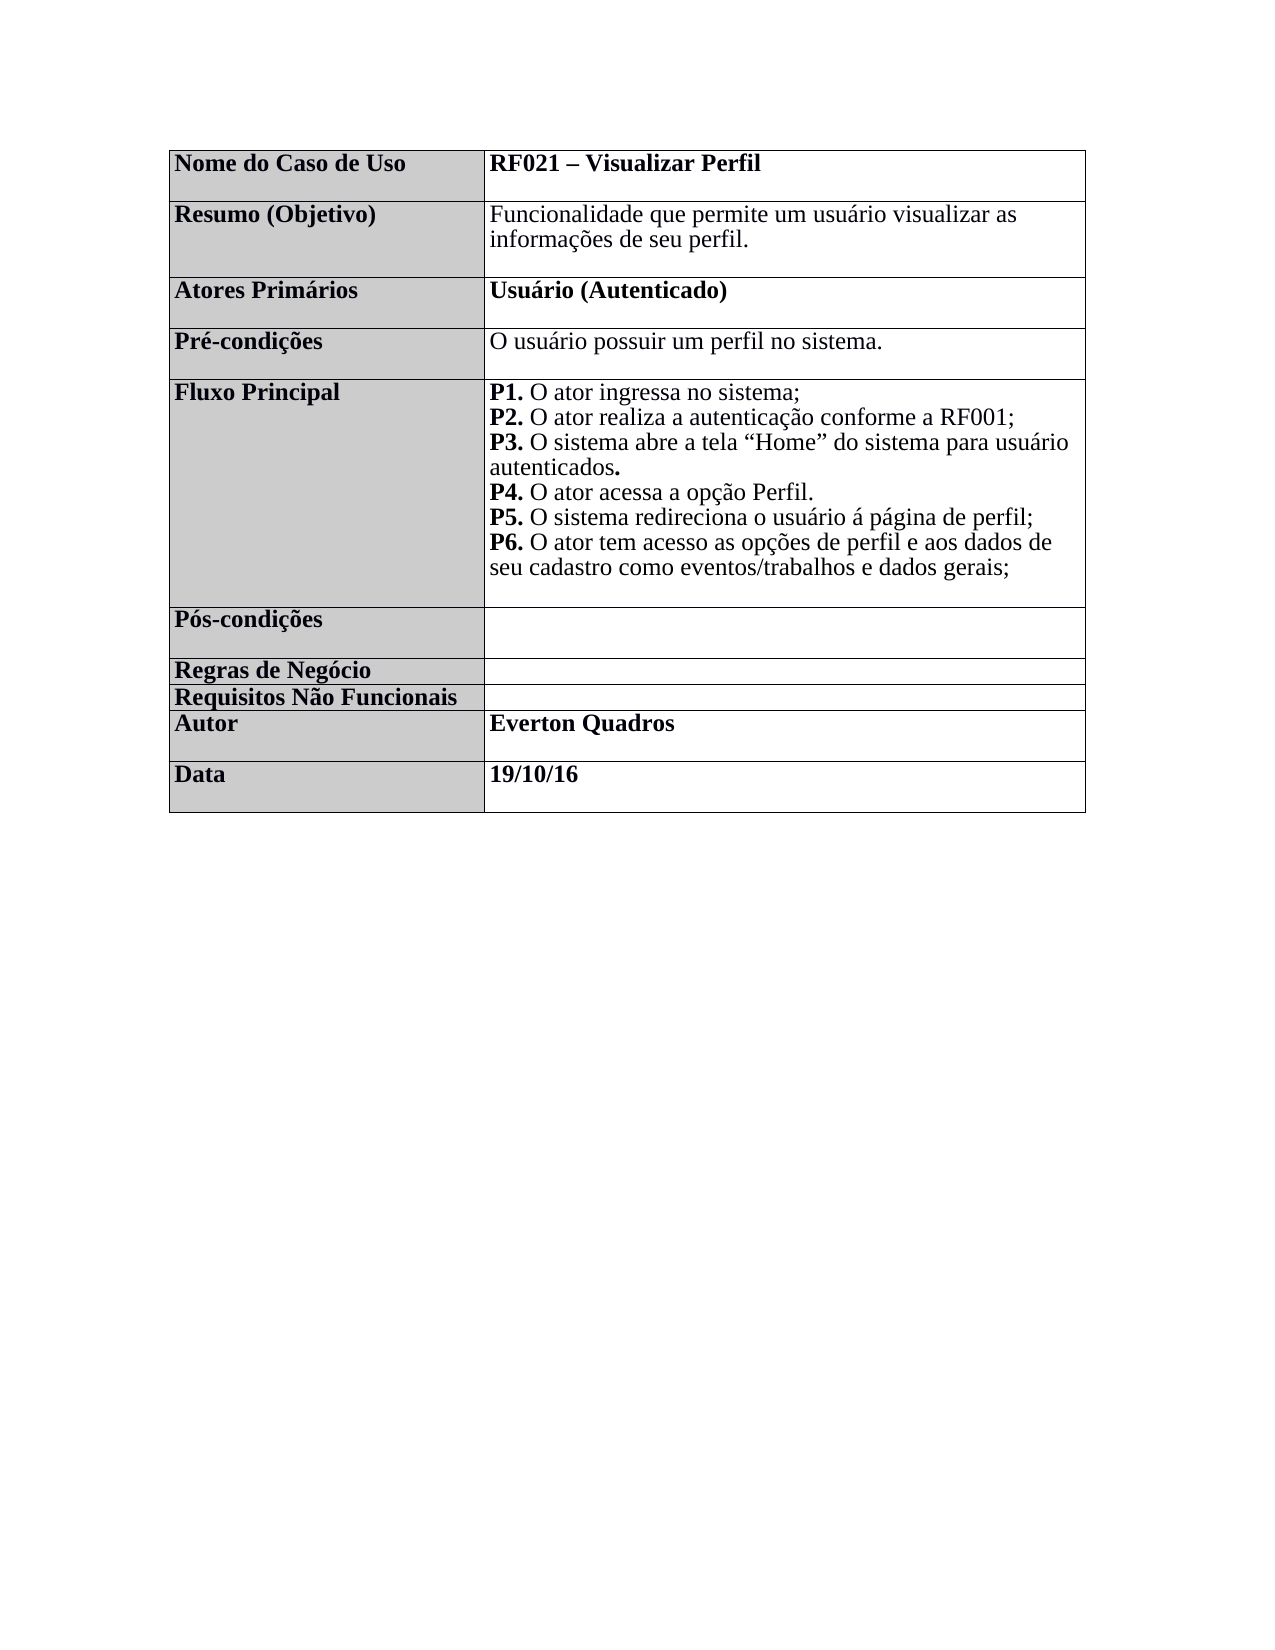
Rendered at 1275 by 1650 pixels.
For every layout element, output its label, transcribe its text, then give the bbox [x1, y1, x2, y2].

table_header Nome do Caso de Uso [170, 151, 484, 201]
table_cell Requisitos Não Funcionais [170, 685, 484, 710]
table_cell Autor [170, 711, 484, 761]
table_cell Data [170, 762, 484, 812]
table_cell O usuário possuir um perfil no sistema. [485, 329, 1085, 379]
table_cell Regras de Negócio [170, 659, 484, 684]
table_cell Pré-condições [170, 329, 484, 379]
table_cell [485, 659, 1085, 684]
table_cell Resumo (Objetivo) [170, 202, 484, 277]
table_header RF021 – Visualizar Perfil [485, 151, 1085, 201]
table_cell Fluxo Principal [170, 380, 484, 607]
table_cell Everton Quadros [485, 711, 1085, 761]
table_cell Atores Primários [170, 278, 484, 328]
table_cell [485, 608, 1085, 658]
table_cell 19/10/16 [485, 762, 1085, 812]
table_cell [485, 685, 1085, 710]
table_cell Pós-condições [170, 608, 484, 658]
table_cell Funcionalidade que permite um usuário visualizar as informações de seu perfil. [485, 202, 1085, 277]
table_cell Usuário (Autenticado) [485, 278, 1085, 328]
table_cell P1. O ator ingressa no sistema; P2. O ator realiza a autenticação conforme a RF001; P3. O sistema abre a tela “Home” do sistema para usuário autenticados. P4. O ator acessa a opção Perfil. P5. O sistema redireciona o usuário á página de perfil; P6. O ator tem acesso as opções de perfil e aos dados de seu cadastro como eventos/trabalhos e dados gerais; [485, 380, 1085, 607]
